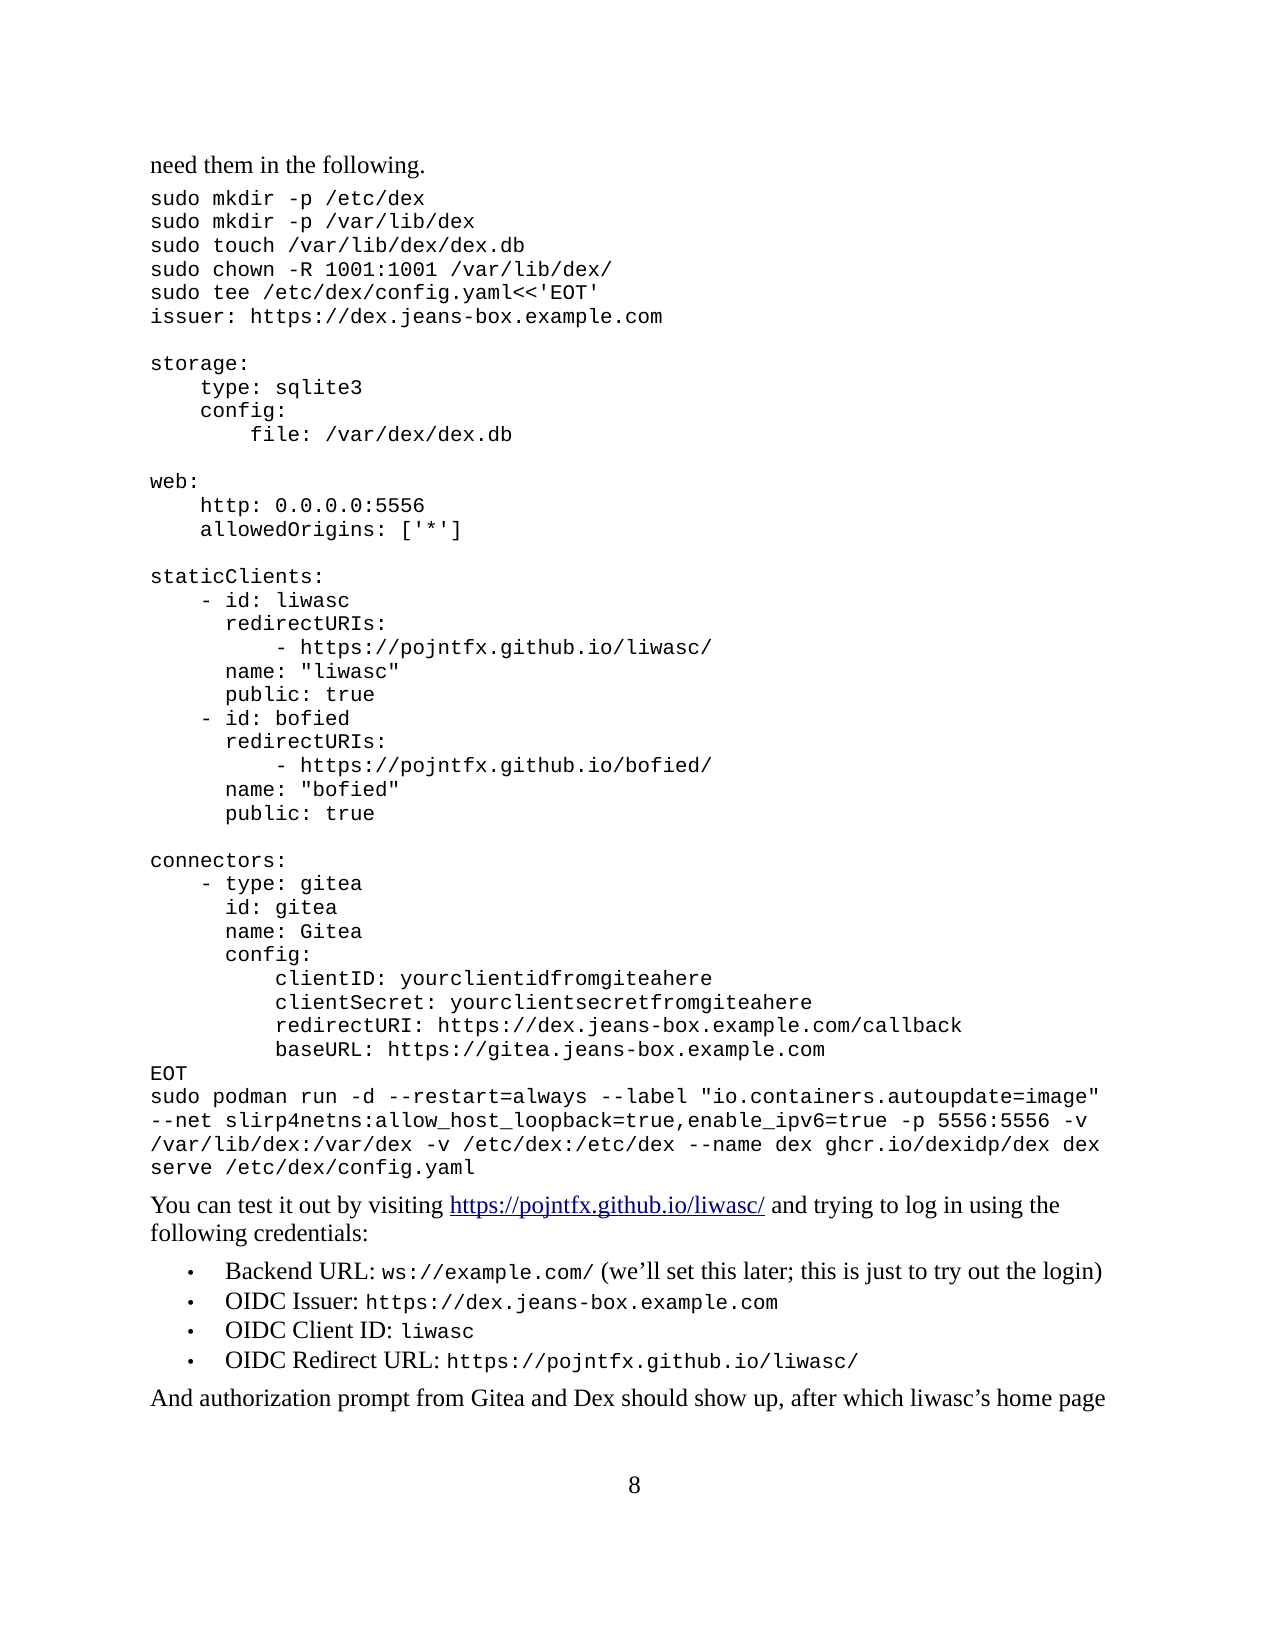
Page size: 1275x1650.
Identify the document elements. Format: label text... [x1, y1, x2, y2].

text public: true [150, 684, 1125, 708]
text staticClients: [150, 566, 1125, 590]
text http: 0.0.0.0:5556 [150, 495, 1125, 519]
text - id: bofied [150, 708, 1125, 732]
text You can test it out by visiting https://pojntfx.github.io/liwasc/ and trying to log in using the following credentials: [150, 1190, 1125, 1247]
text web: [150, 471, 1125, 495]
text And authorization prompt from Gitea and Dex should show up, after which liwasc’s home page [150, 1383, 1125, 1412]
list OIDC Redirect URL: https://pojntfx.github.io/liwasc/ [187, 1345, 1125, 1374]
text redirectURI: https://dex.jeans-box.example.com/callback [150, 1015, 1125, 1039]
text - https://pojntfx.github.io/liwasc/ [150, 637, 1125, 661]
list Backend URL: ws://example.com/ (we’ll set this later; this is just to try out the login) [187, 1256, 1125, 1286]
list OIDC Client ID: liwasc [187, 1315, 1125, 1345]
text issuer: https://dex.jeans-box.example.com [150, 306, 1125, 329]
text config: [150, 944, 1125, 968]
text name: "liwasc" [150, 661, 1125, 684]
text file: /var/dex/dex.db [150, 424, 1125, 448]
text sudo touch /var/lib/dex/dex.db [150, 235, 1125, 259]
text config: [150, 401, 1125, 424]
text redirectURIs: [150, 613, 1125, 637]
text clientID: yourclientidfromgiteahere [150, 968, 1125, 992]
text sudo mkdir -p /var/lib/dex [150, 211, 1125, 235]
text type: sqlite3 [150, 377, 1125, 401]
text EOT [150, 1063, 1125, 1086]
text id: gitea [150, 897, 1125, 921]
text clientSecret: yourclientsecretfromgiteahere [150, 992, 1125, 1015]
text public: true [150, 802, 1125, 826]
text name: Gitea [150, 921, 1125, 944]
text sudo podman run -d --restart=always --label "io.containers.autoupdate=image" --net slirp4netns:allow_host_loopback=true,enable_ipv6=true -p 5556:5556 -v /var/lib/dex:/var/dex -v /etc/dex:/etc/dex --name dex ghcr.io/dexidp/dex dex serve /etc/dex/config.yaml [150, 1086, 1125, 1181]
text baseURL: https://gitea.jeans-box.example.com [150, 1039, 1125, 1063]
text sudo tee /etc/dex/config.yaml<<'EOT' [150, 282, 1125, 306]
text connectors: [150, 850, 1125, 873]
text storage: [150, 353, 1125, 377]
text need them in the following. [150, 150, 1125, 179]
text allowedOrigins: ['*'] [150, 519, 1125, 542]
text redirectURIs: [150, 732, 1125, 755]
text - id: liwasc [150, 590, 1125, 613]
list OIDC Issuer: https://dex.jeans-box.example.com [187, 1286, 1125, 1315]
text sudo mkdir -p /etc/dex [150, 188, 1125, 211]
text name: "bofied" [150, 779, 1125, 802]
text - type: gitea [150, 873, 1125, 897]
text - https://pojntfx.github.io/bofied/ [150, 755, 1125, 779]
text sudo chown -R 1001:1001 /var/lib/dex/ [150, 259, 1125, 282]
